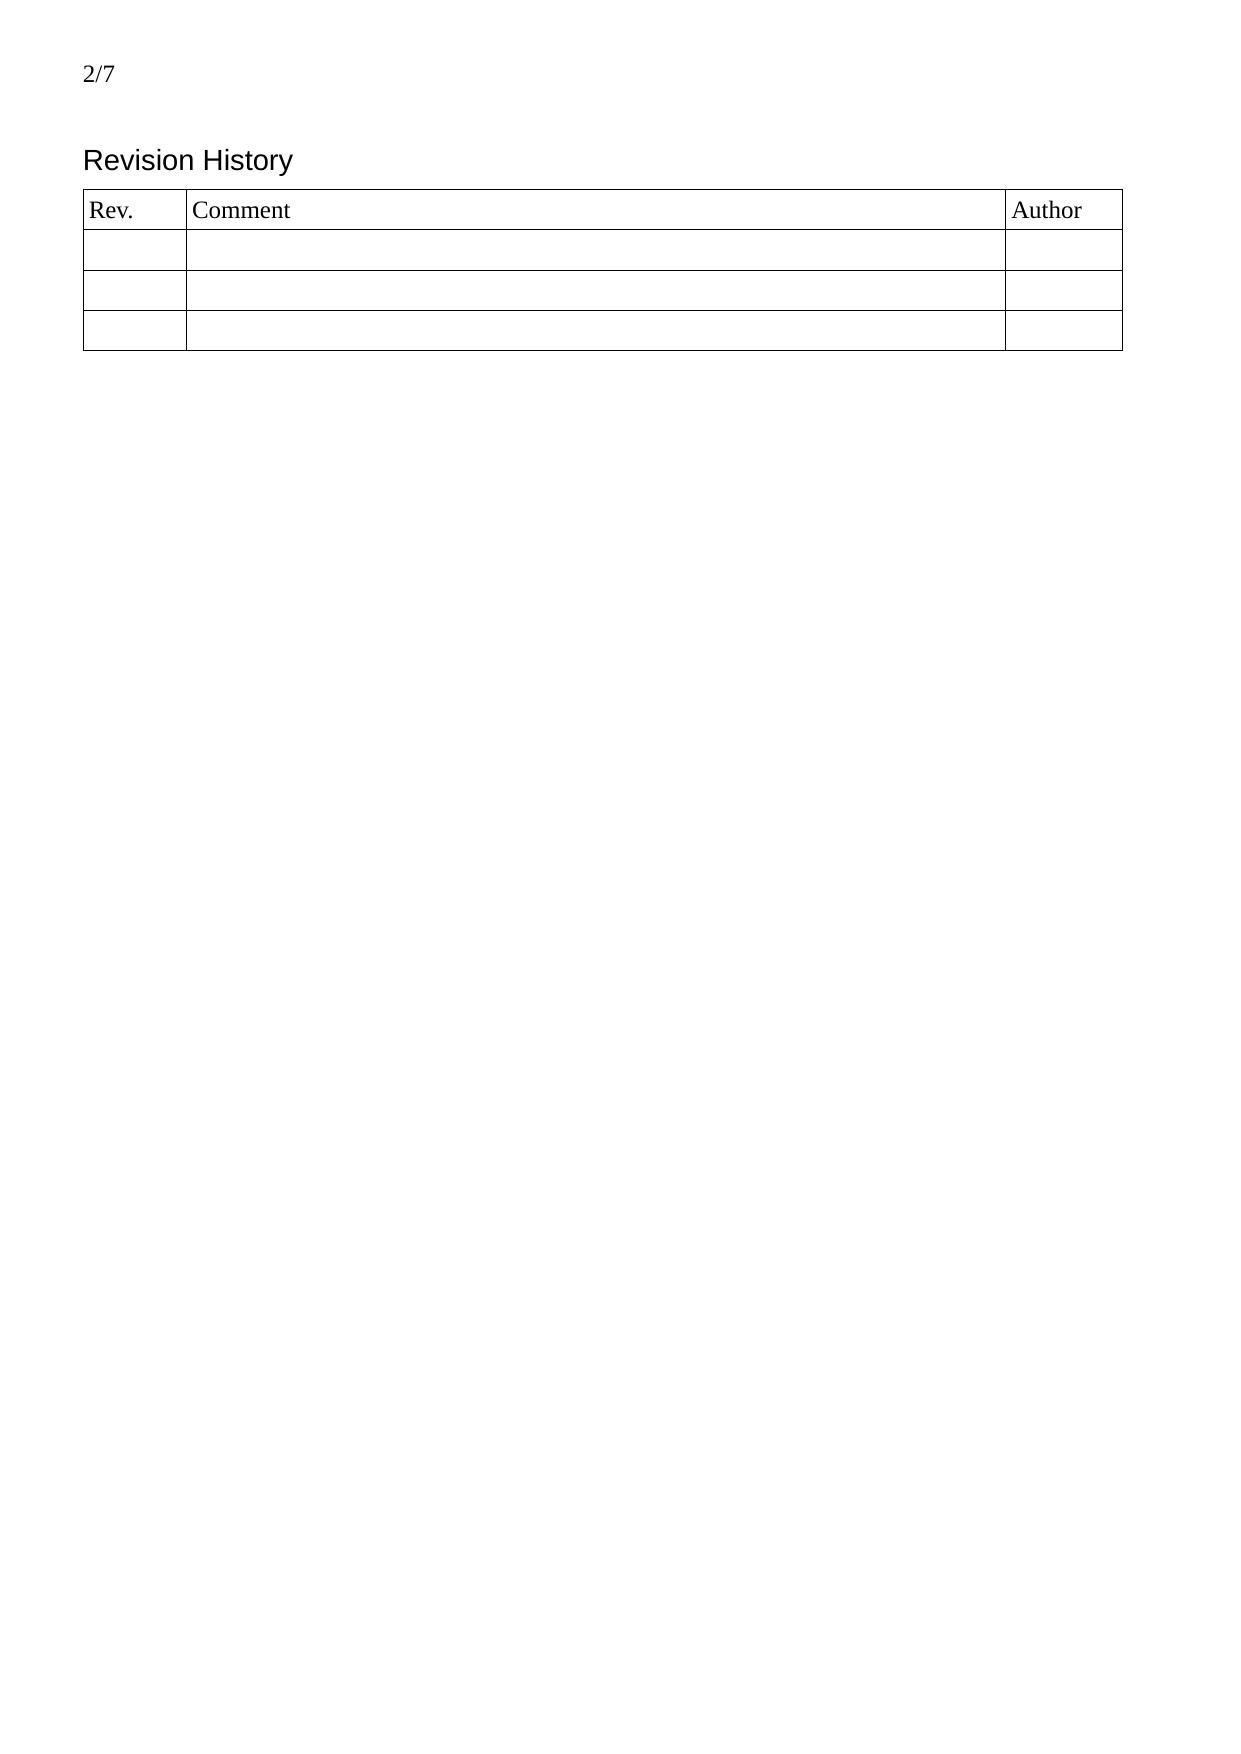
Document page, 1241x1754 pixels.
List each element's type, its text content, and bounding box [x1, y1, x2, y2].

table_cell [84, 311, 186, 350]
table_header Comment [187, 190, 1005, 229]
table_cell [187, 271, 1005, 310]
table_cell [84, 271, 186, 310]
table_cell [187, 230, 1005, 270]
table_cell [1006, 271, 1122, 310]
table_header Author [1006, 190, 1122, 229]
table_cell [84, 230, 186, 270]
table_cell [187, 311, 1005, 350]
table_cell [1006, 311, 1122, 350]
subtitle Revision History [83, 143, 1122, 177]
table_header Rev. [84, 190, 186, 229]
table_cell [1006, 230, 1122, 270]
